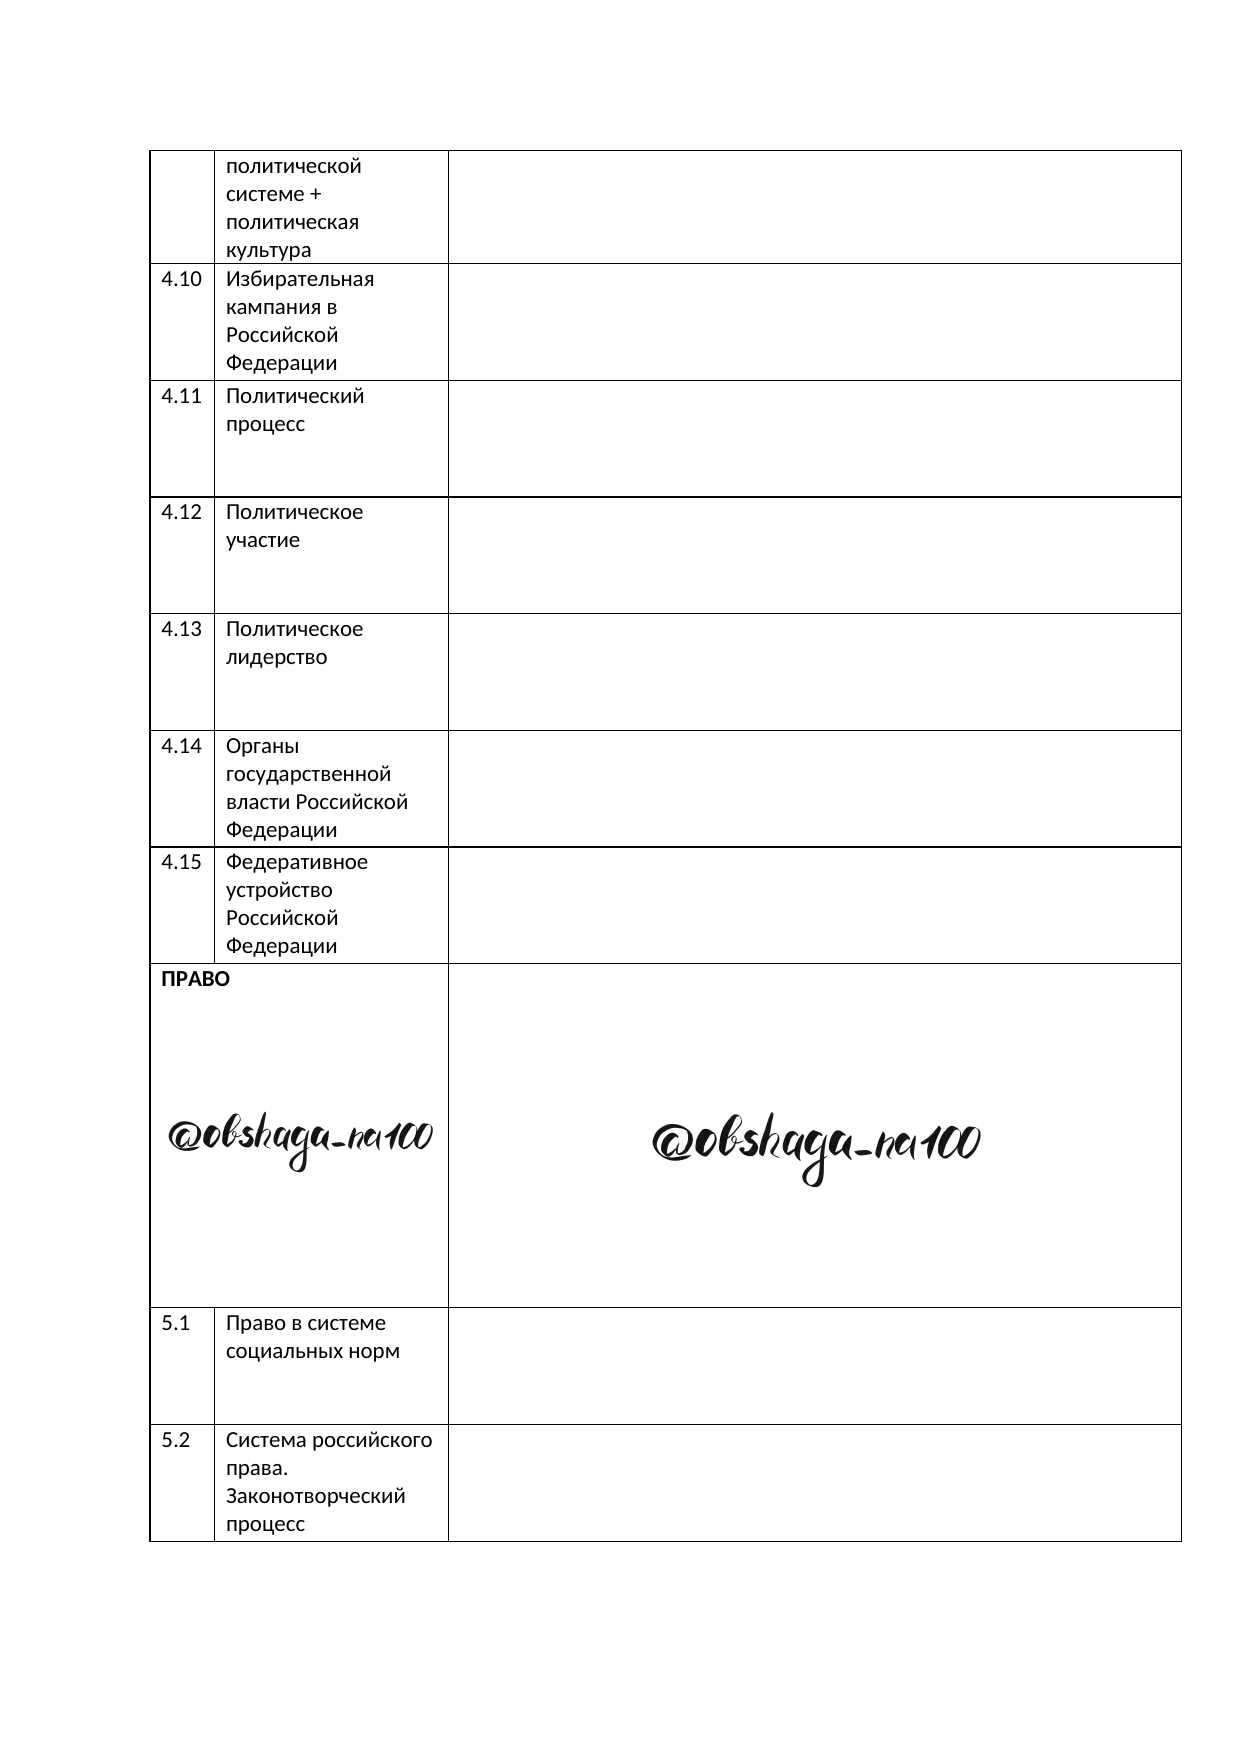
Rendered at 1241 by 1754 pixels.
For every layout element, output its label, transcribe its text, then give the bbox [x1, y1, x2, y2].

table_cell 5.2 [151, 1425, 214, 1541]
table_cell Право в системе социальных норм [215, 1308, 448, 1424]
table_cell Избирательная кампания в Российской Федерации [215, 264, 448, 380]
table_cell [449, 1308, 1181, 1424]
table_cell [449, 848, 1181, 963]
table_cell Федеративное устройство Российской Федерации [215, 848, 448, 963]
table_cell Система российского права. Законотворческий процесс [215, 1425, 448, 1541]
table_cell Политическое участие [215, 498, 448, 613]
table_cell [449, 731, 1181, 846]
table_cell Политический процесс [215, 381, 448, 496]
table_cell [449, 964, 1181, 1307]
table_cell [449, 498, 1181, 613]
table_cell [151, 151, 214, 263]
table_cell Органы государственной власти Российской Федерации [215, 731, 448, 846]
table_cell ПРАВО [151, 964, 448, 1307]
table_cell политической системе + политическая культура [215, 151, 448, 263]
table_cell [449, 614, 1181, 730]
table_cell [449, 151, 1181, 263]
table_cell 4.12 [151, 498, 214, 613]
table_cell Политическое лидерство [215, 614, 448, 730]
table_cell [449, 1425, 1181, 1541]
table_cell [449, 381, 1181, 496]
table_cell [449, 264, 1181, 380]
table_cell 4.10 [151, 264, 214, 380]
table_cell 4.14 [151, 731, 214, 846]
table_cell 5.1 [151, 1308, 214, 1424]
table_cell 4.11 [151, 381, 214, 496]
table_cell 4.13 [151, 614, 214, 730]
table_cell 4.15 [151, 848, 214, 963]
